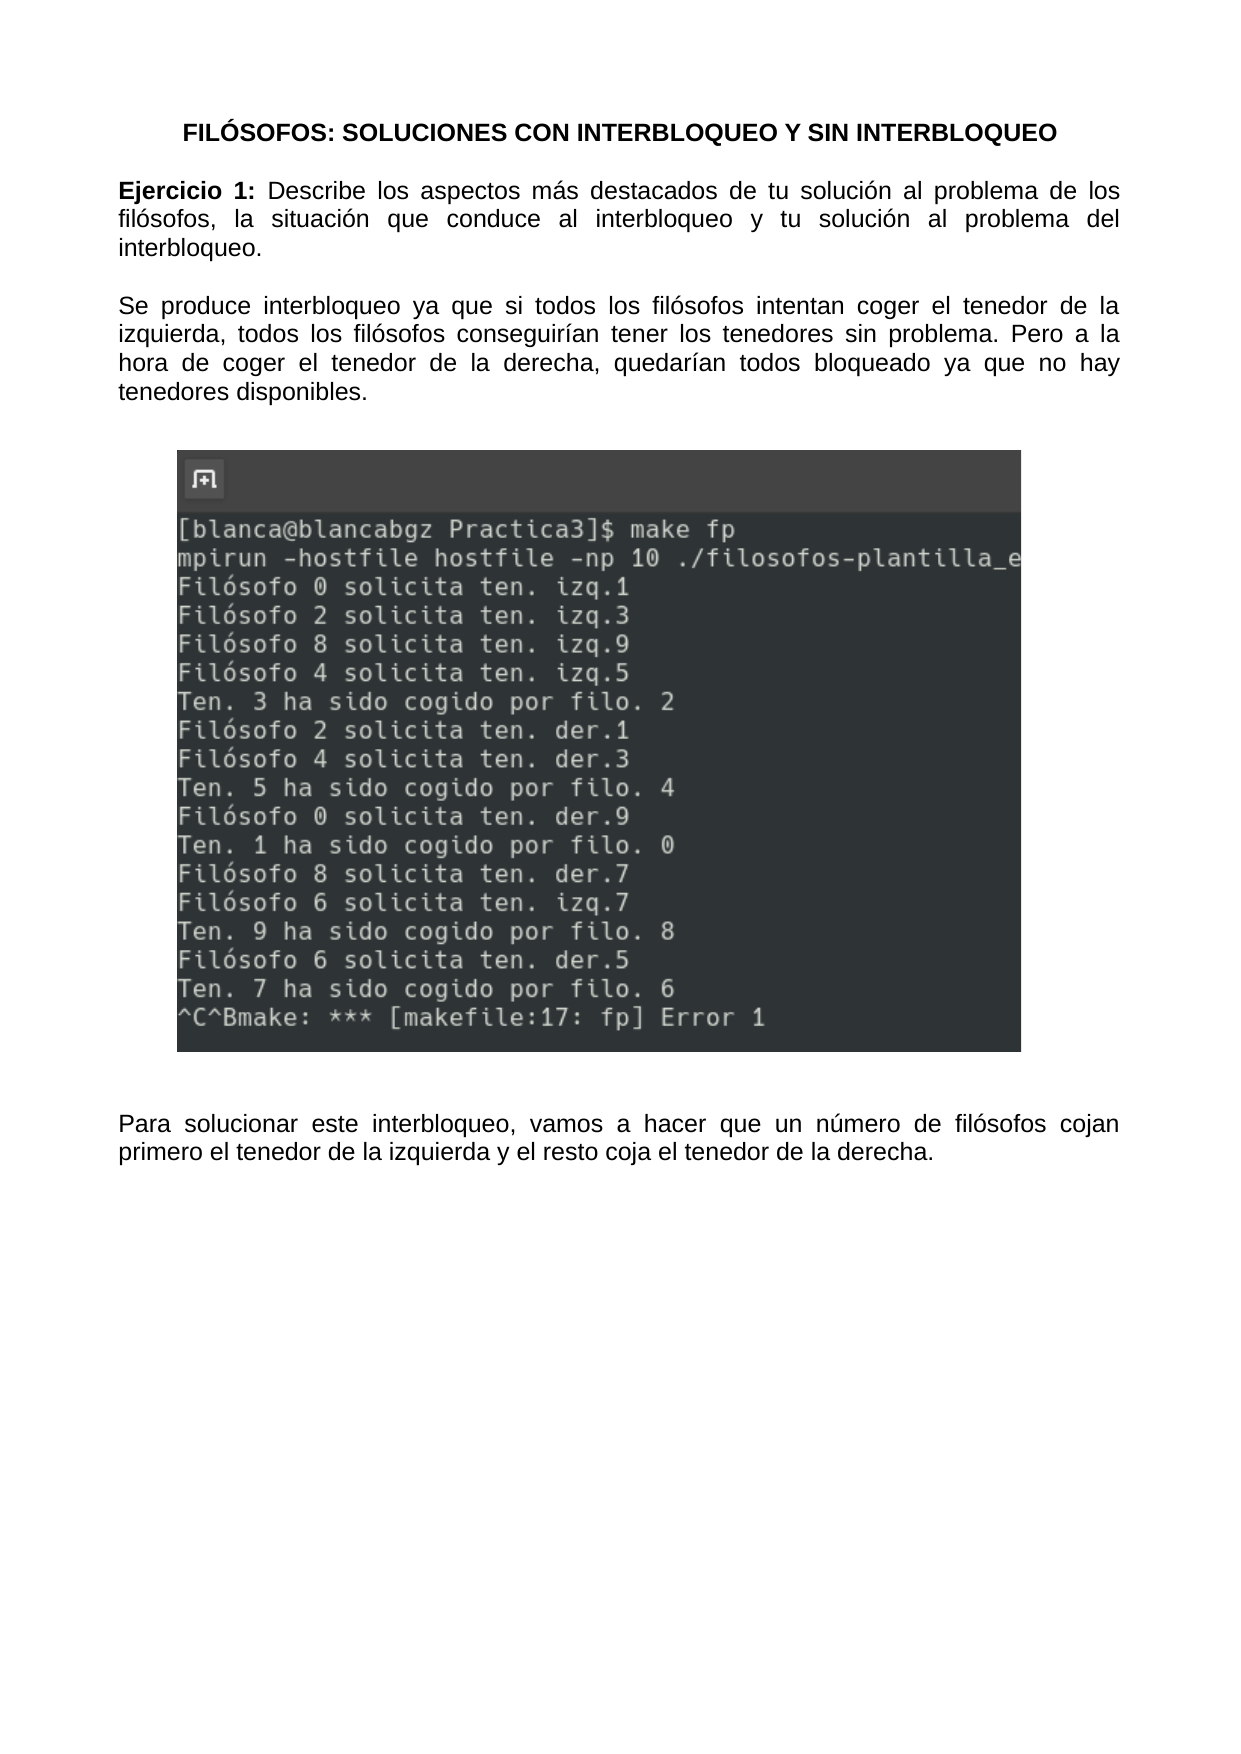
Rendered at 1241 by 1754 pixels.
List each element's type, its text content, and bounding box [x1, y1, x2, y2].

text Para solucionar este interbloqueo, vamos a hacer que un número de filósofos cojan primero el tenedor de la izquierda y el resto coja el tenedor de la derecha. [118, 1108, 1122, 1166]
text Se produce interbloqueo ya que si todos los filósofos intentan coger el tenedor de la izquierda, todos los filósofos conseguirían tener los tenedores sin problema. Pero a la hora de coger el tenedor de la derecha, quedarían todos bloqueado ya que no hay tenedores disponibles. [118, 291, 1122, 406]
text Ejercicio 1: Describe los aspectos más destacados de tu solución al problema de los filósofos, la situación que conduce al interbloqueo y tu solución al problema del interbloqueo. [118, 176, 1122, 262]
text FILÓSOFOS: SOLUCIONES CON INTERBLOQUEO Y SIN INTERBLOQUEO [118, 118, 1122, 147]
